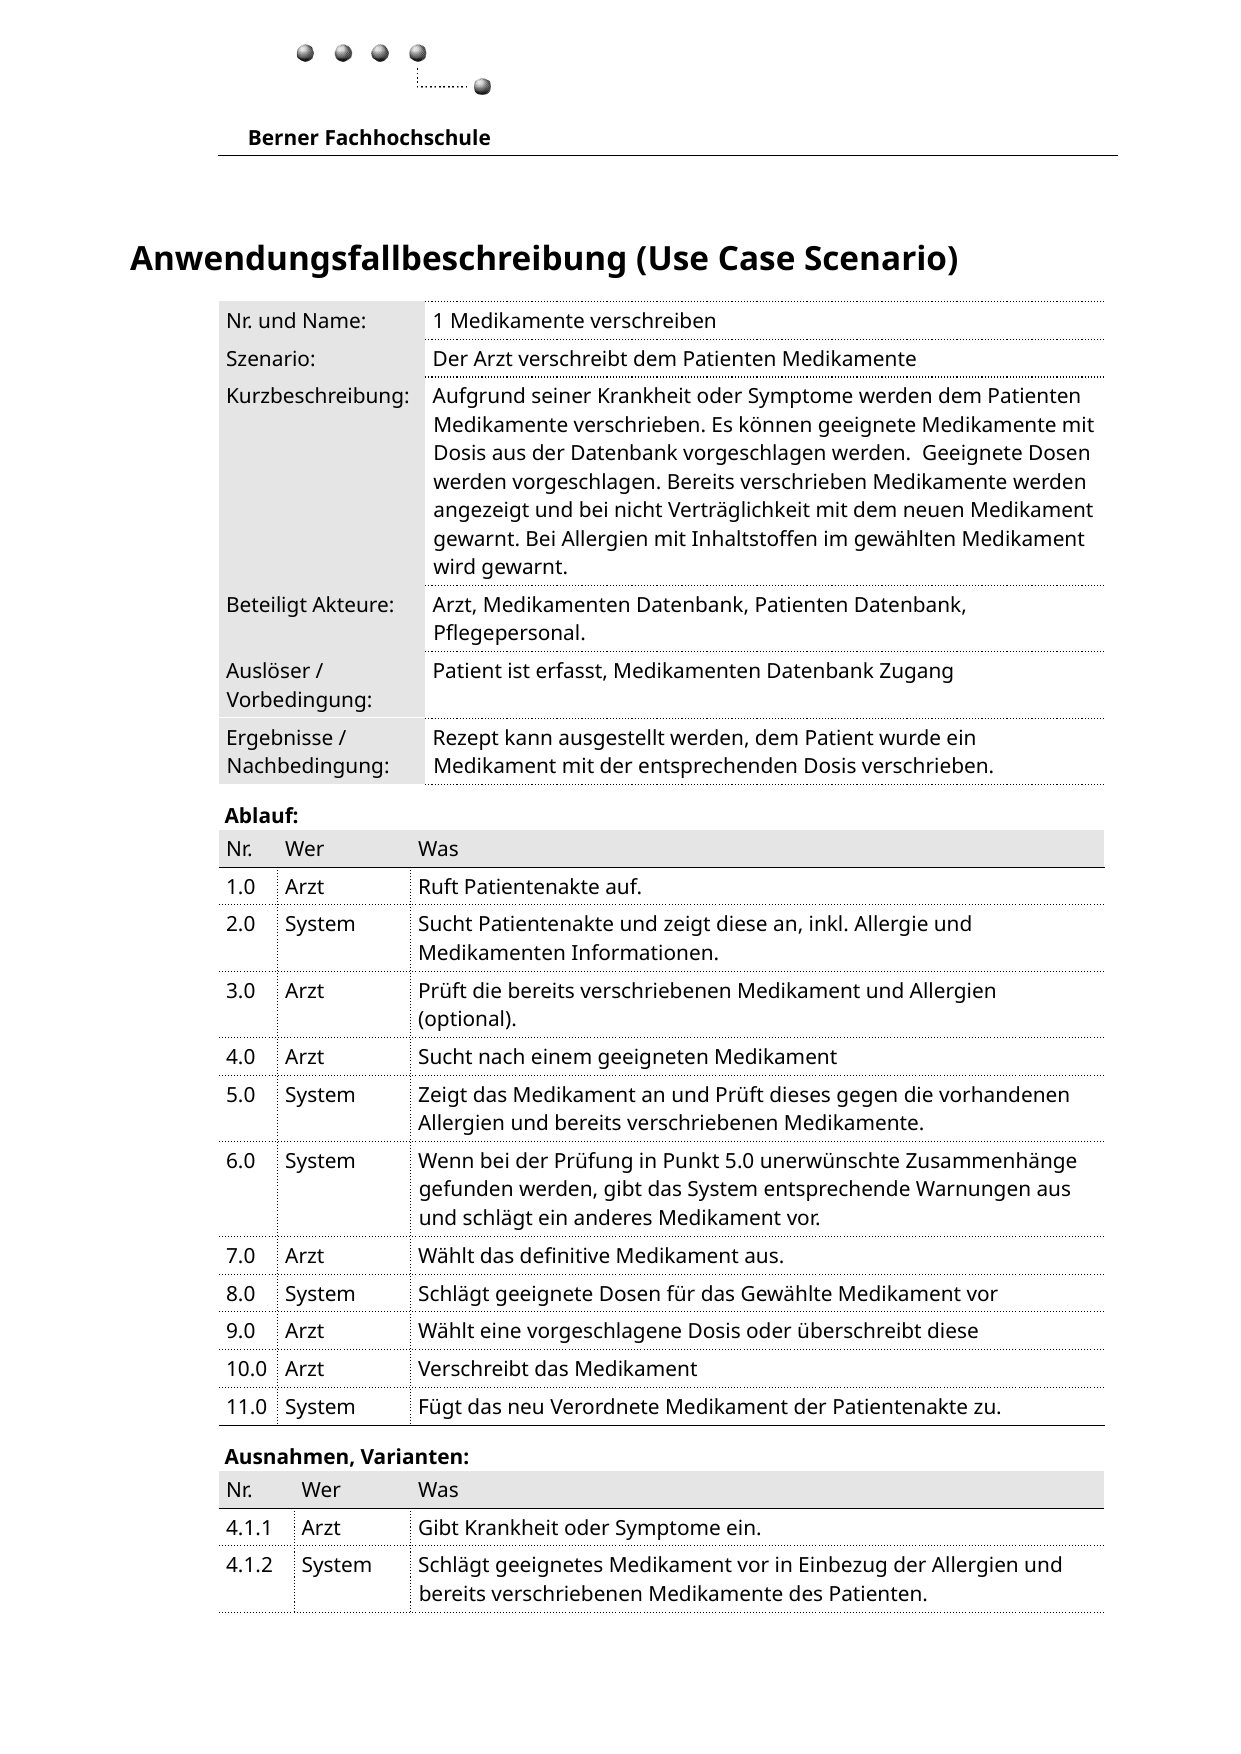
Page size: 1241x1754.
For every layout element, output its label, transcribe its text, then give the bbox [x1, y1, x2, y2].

table_header Was [411, 830, 1104, 867]
table_cell Arzt [278, 1311, 411, 1349]
table_cell Arzt [278, 1236, 411, 1273]
table_cell 7.0 [219, 1236, 278, 1273]
table_cell Auslöser / Vorbe­dingung: [219, 651, 425, 717]
table_cell System [278, 1387, 411, 1425]
table_header [1104, 1471, 1240, 1508]
table_cell 4.0 [219, 1037, 278, 1075]
table_cell 4.1.1 [219, 1509, 294, 1545]
table_cell Sucht nach einem geeigneten Medikament [411, 1037, 1104, 1075]
table_cell System [294, 1545, 411, 1612]
table_cell Fügt das neu Verordnete Medikament der Patientenakte zu. [411, 1387, 1104, 1425]
table_cell Der Arzt verschreibt dem Patienten Medikamente [425, 339, 1104, 376]
table_cell Beteiligt Akteure: [219, 585, 425, 651]
table_cell System [278, 1141, 411, 1236]
table_cell [1104, 1508, 1240, 1545]
table_header 1 Medikamente verschreiben [425, 301, 1104, 339]
table_cell Wählt das definitive Medikament aus. [411, 1236, 1104, 1273]
table_cell Kurzbeschreibung: [219, 376, 425, 585]
table_cell Arzt [294, 1509, 411, 1545]
table_cell System [278, 1274, 411, 1311]
table_cell 9.0 [219, 1311, 278, 1349]
table_cell Patient ist erfasst, Medikamenten Datenbank Zugang [425, 651, 1104, 717]
table_cell Gibt Krankheit oder Symptome ein. [411, 1509, 1104, 1545]
table_cell Szenario: [219, 339, 425, 376]
table_cell [1104, 1545, 1240, 1612]
table_cell Arzt [278, 868, 411, 904]
text Anwendungsfallbeschreibung (Use Case Scenario) [130, 189, 1110, 280]
table_cell Arzt [278, 971, 411, 1037]
table_cell Schlägt geeignetes Medikament vor in Einbezug der Allergien und bereits verschriebenen Medikamente des Patienten. [411, 1545, 1104, 1612]
table_cell Sucht Patientenakte und zeigt diese an, inkl. Allergie und Medikamenten Informationen. [411, 904, 1104, 971]
table_cell Verschreibt das Medikament [411, 1349, 1104, 1387]
table_header Wer [294, 1471, 411, 1508]
table_cell 10.0 [219, 1349, 278, 1387]
table_cell Wenn bei der Prüfung in Punkt 5.0 unerwünschte Zusammenhänge gefunden werden, gibt das System entsprechende Warnungen aus und schlägt ein anderes Medikament vor. [411, 1141, 1104, 1236]
table_cell 6.0 [219, 1141, 278, 1236]
table_cell Zeigt das Medikament an und Prüft dieses gegen die vorhandenen Allergien und bereits verschriebenen Medikamente. [411, 1075, 1104, 1141]
table_header Wer [278, 830, 411, 867]
table_cell System [278, 904, 411, 971]
table_cell Arzt [278, 1037, 411, 1075]
table_cell 11.0 [219, 1387, 278, 1425]
table_cell 2.0 [219, 904, 278, 971]
table_header Nr. [219, 830, 278, 867]
table_header Nr. [219, 1471, 294, 1508]
table_header Nr. und Name: [219, 301, 425, 339]
text Ausnahmen, Varianten: [130, 1442, 1110, 1471]
table_cell 8.0 [219, 1274, 278, 1311]
table_cell 3.0 [219, 971, 278, 1037]
table_cell Prüft die bereits verschriebenen Medikament und Allergien (optional). [411, 971, 1104, 1037]
table_cell Rezept kann ausgestellt werden, dem Patient wurde ein Medikament mit der entsprechenden Dosis verschrieben. [425, 718, 1104, 784]
table_cell Arzt, Medikamenten Datenbank, Patienten Datenbank, Pflegepersonal. [425, 585, 1104, 651]
text Ablauf: [224, 801, 1110, 830]
table_cell Ruft Patientenakte auf. [411, 868, 1104, 904]
table_cell Arzt [278, 1349, 411, 1387]
table_cell 5.0 [219, 1075, 278, 1141]
table_cell Ergebnisse / Nach­bedingung: [219, 718, 425, 784]
table_cell Aufgrund seiner Krankheit oder Symptome werden dem Patienten Medikamente verschrieben. Es können geeignete Medikamente mit Dosis aus der Datenbank vorgeschlagen werden. Geeignete Dosen werden vorgeschlagen. Bereits verschrieben Medikamente werden angezeigt und bei nicht Verträglichkeit mit dem neuen Medikament gewarnt. Bei Allergien mit Inhaltstoffen im gewählten Medikament wird gewarnt. [425, 376, 1104, 585]
table_cell 4.1.2 [219, 1545, 294, 1612]
table_cell Schlägt geeignete Dosen für das Gewählte Medikament vor [411, 1274, 1104, 1311]
table_header Was [411, 1471, 1104, 1508]
table_cell Wählt eine vorgeschlagene Dosis oder überschreibt diese [411, 1311, 1104, 1349]
table_cell 1.0 [219, 868, 278, 904]
table_cell System [278, 1075, 411, 1141]
